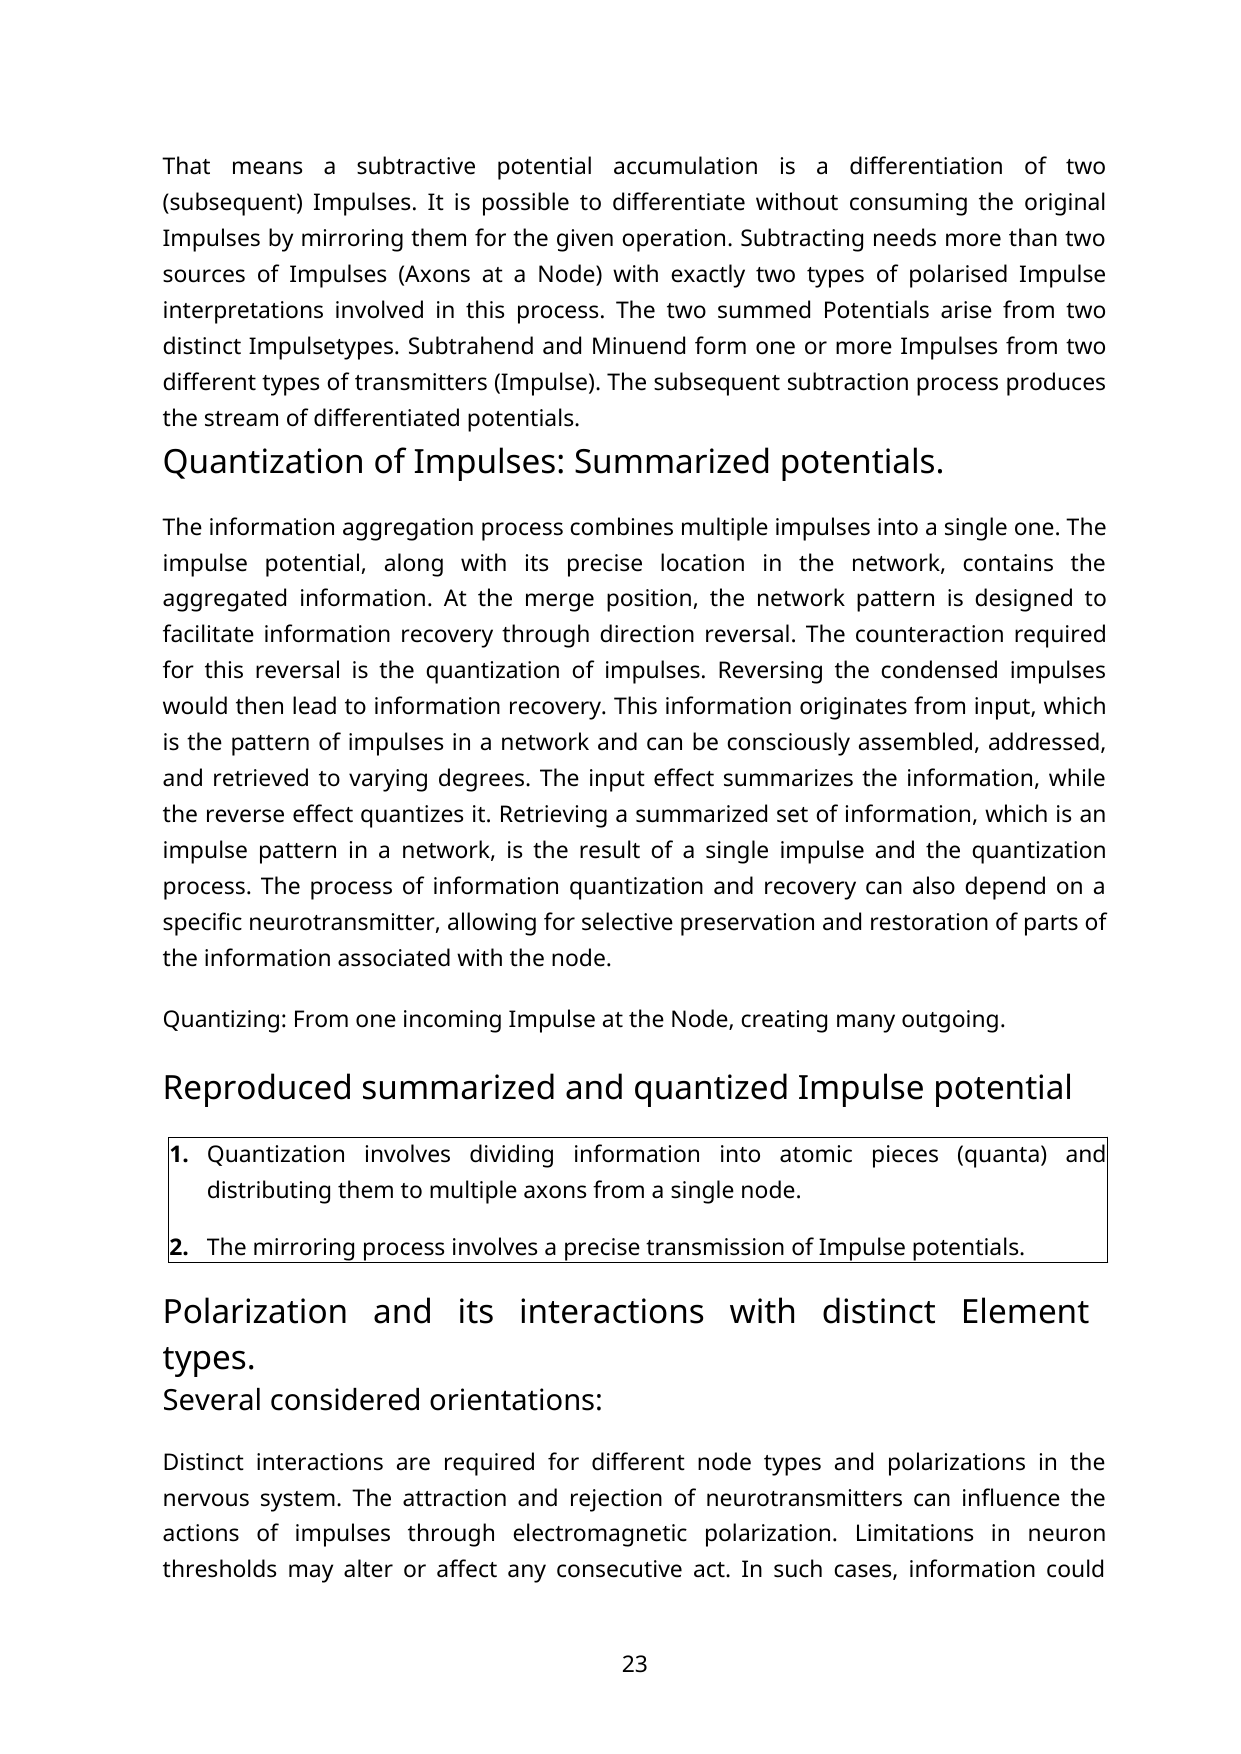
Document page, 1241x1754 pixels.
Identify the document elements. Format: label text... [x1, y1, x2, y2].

list The mirroring process involves a precise transmission of Impulse potentials. [169, 1229, 1107, 1262]
text That means a subtractive potential accumulation is a differentiation of two (subsequent) Impulses. It is possible to differentiate without consuming the original Impulses by mirroring them for the given operation. Subtracting needs more than two sources of Impulses (Axons at a Node) with exactly two types of polarised Impulse interpretations involved in this process. The two summed Potentials arise from two distinct Impulsetypes. Subtrahend and Minuend form one or more Impulses from two different types of transmitters (Impulse). The subsequent subtraction process produces the stream of differentiated potentials. [162, 150, 1107, 433]
text Quantizing: From one incoming Impulse at the Node, creating many outgoing. [162, 1003, 1107, 1034]
text Distinct interactions are required for different node types and polarizations in the nervous system. The attraction and rejection of neurotransmitters can influence the actions of impulses through electromagnetic polarization. Limitations in neuron thresholds may alter or affect any consecutive act. In such cases, information could [162, 1446, 1107, 1584]
text The information aggregation process combines multiple impulses into a single one. The impulse potential, along with its precise location in the network, contains the aggregated information. At the merge position, the network pattern is designed to facilitate information recovery through direction reversal. The counteraction required for this reversal is the quantization of impulses. Reversing the condensed impulses would then lead to information recovery. This information originates from input, which is the pattern of impulses in a network and can be consciously assembled, addressed, and retrieved to varying degrees. The input effect summarizes the information, while the reverse effect quantizes it. Retrieving a summarized set of information, which is an impulse pattern in a network, is the result of a single impulse and the quantization process. The process of information quantization and recovery can also depend on a specific neurotransmitter, allowing for selective preservation and restoration of parts of the information associated with the node. [162, 511, 1107, 973]
subtitle Quantization of Impulses: Summarized potentials. [162, 437, 1090, 483]
subtitle Reproduced summarized and quantized Impulse potential [162, 1064, 1090, 1109]
list Quantization involves dividing information into atomic pieces (quanta) and distributing them to multiple axons from a single node. [169, 1138, 1107, 1205]
subtitle Several considered orientations: [162, 1379, 1090, 1419]
subtitle Polarization and its interactions with distinct Element types. [162, 1288, 1090, 1379]
